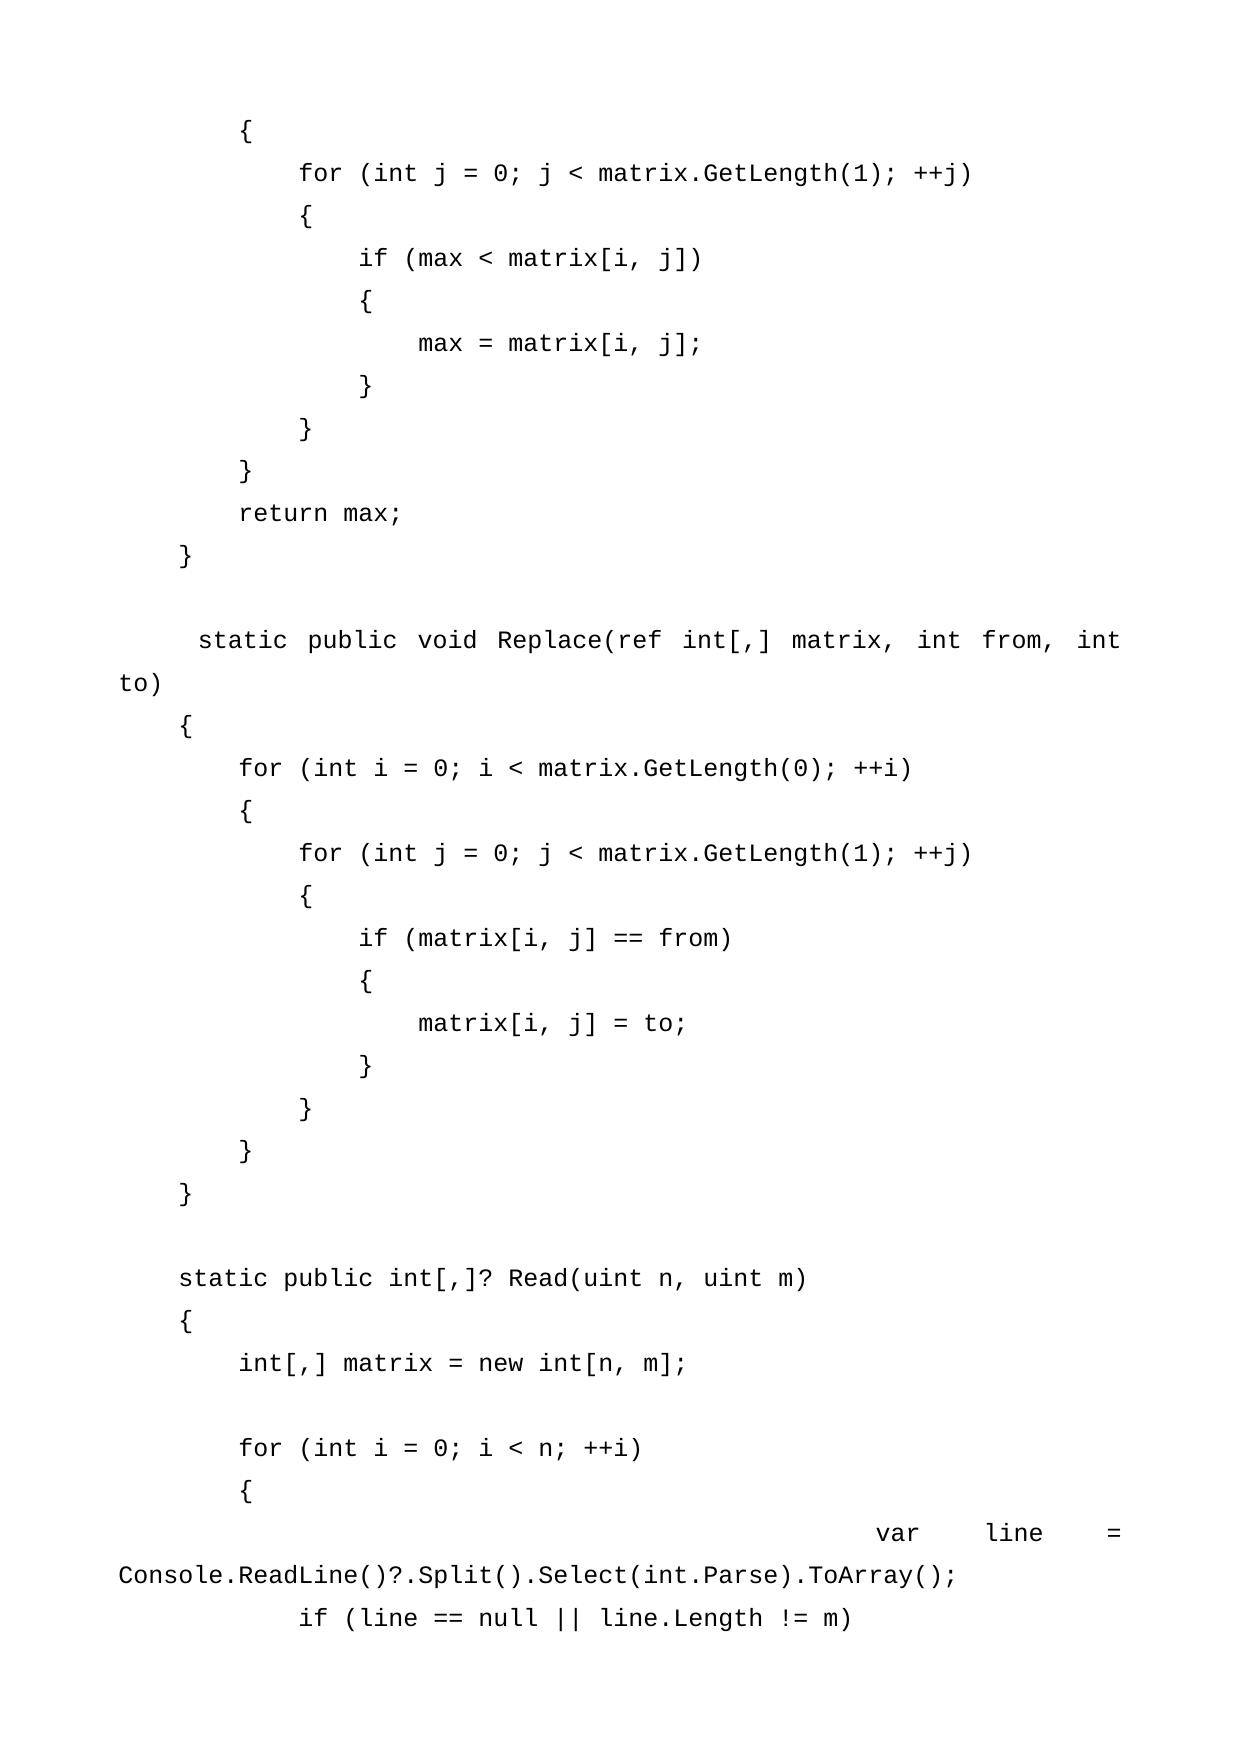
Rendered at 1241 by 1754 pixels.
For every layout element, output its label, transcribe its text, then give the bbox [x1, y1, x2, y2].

text { [118, 118, 1122, 146]
text for (int i = 0; i < matrix.GetLength(0); ++i) [118, 756, 1122, 784]
text return max; [118, 501, 1122, 529]
text } [118, 543, 1122, 571]
text if (line == null || line.Length != m) [118, 1606, 1122, 1634]
text { [118, 968, 1122, 996]
text { [118, 798, 1122, 826]
text { [118, 713, 1122, 741]
text if (matrix[i, j] == from) [118, 926, 1122, 954]
text } [118, 416, 1122, 444]
text int[,] matrix = new int[n, m]; [118, 1351, 1122, 1379]
text { [118, 203, 1122, 231]
text { [118, 883, 1122, 911]
text } [118, 1181, 1122, 1209]
text if (max < matrix[i, j]) [118, 246, 1122, 274]
text matrix[i, j] = to; [118, 1011, 1122, 1039]
text } [118, 458, 1122, 486]
text for (int i = 0; i < n; ++i) [118, 1436, 1122, 1464]
text { [118, 288, 1122, 316]
text } [118, 373, 1122, 401]
text static public int[,]? Read(uint n, uint m) [118, 1266, 1122, 1294]
text static public void Replace(ref int[,] matrix, int from, int to) [118, 628, 1122, 699]
text { [118, 1308, 1122, 1336]
text } [118, 1053, 1122, 1081]
text } [118, 1096, 1122, 1124]
text var line = Console.ReadLine()?.Split().Select(int.Parse).ToArray(); [118, 1521, 1122, 1591]
text { [118, 1478, 1122, 1506]
text for (int j = 0; j < matrix.GetLength(1); ++j) [118, 841, 1122, 869]
text } [118, 1138, 1122, 1166]
text max = matrix[i, j]; [118, 331, 1122, 359]
text for (int j = 0; j < matrix.GetLength(1); ++j) [118, 161, 1122, 189]
